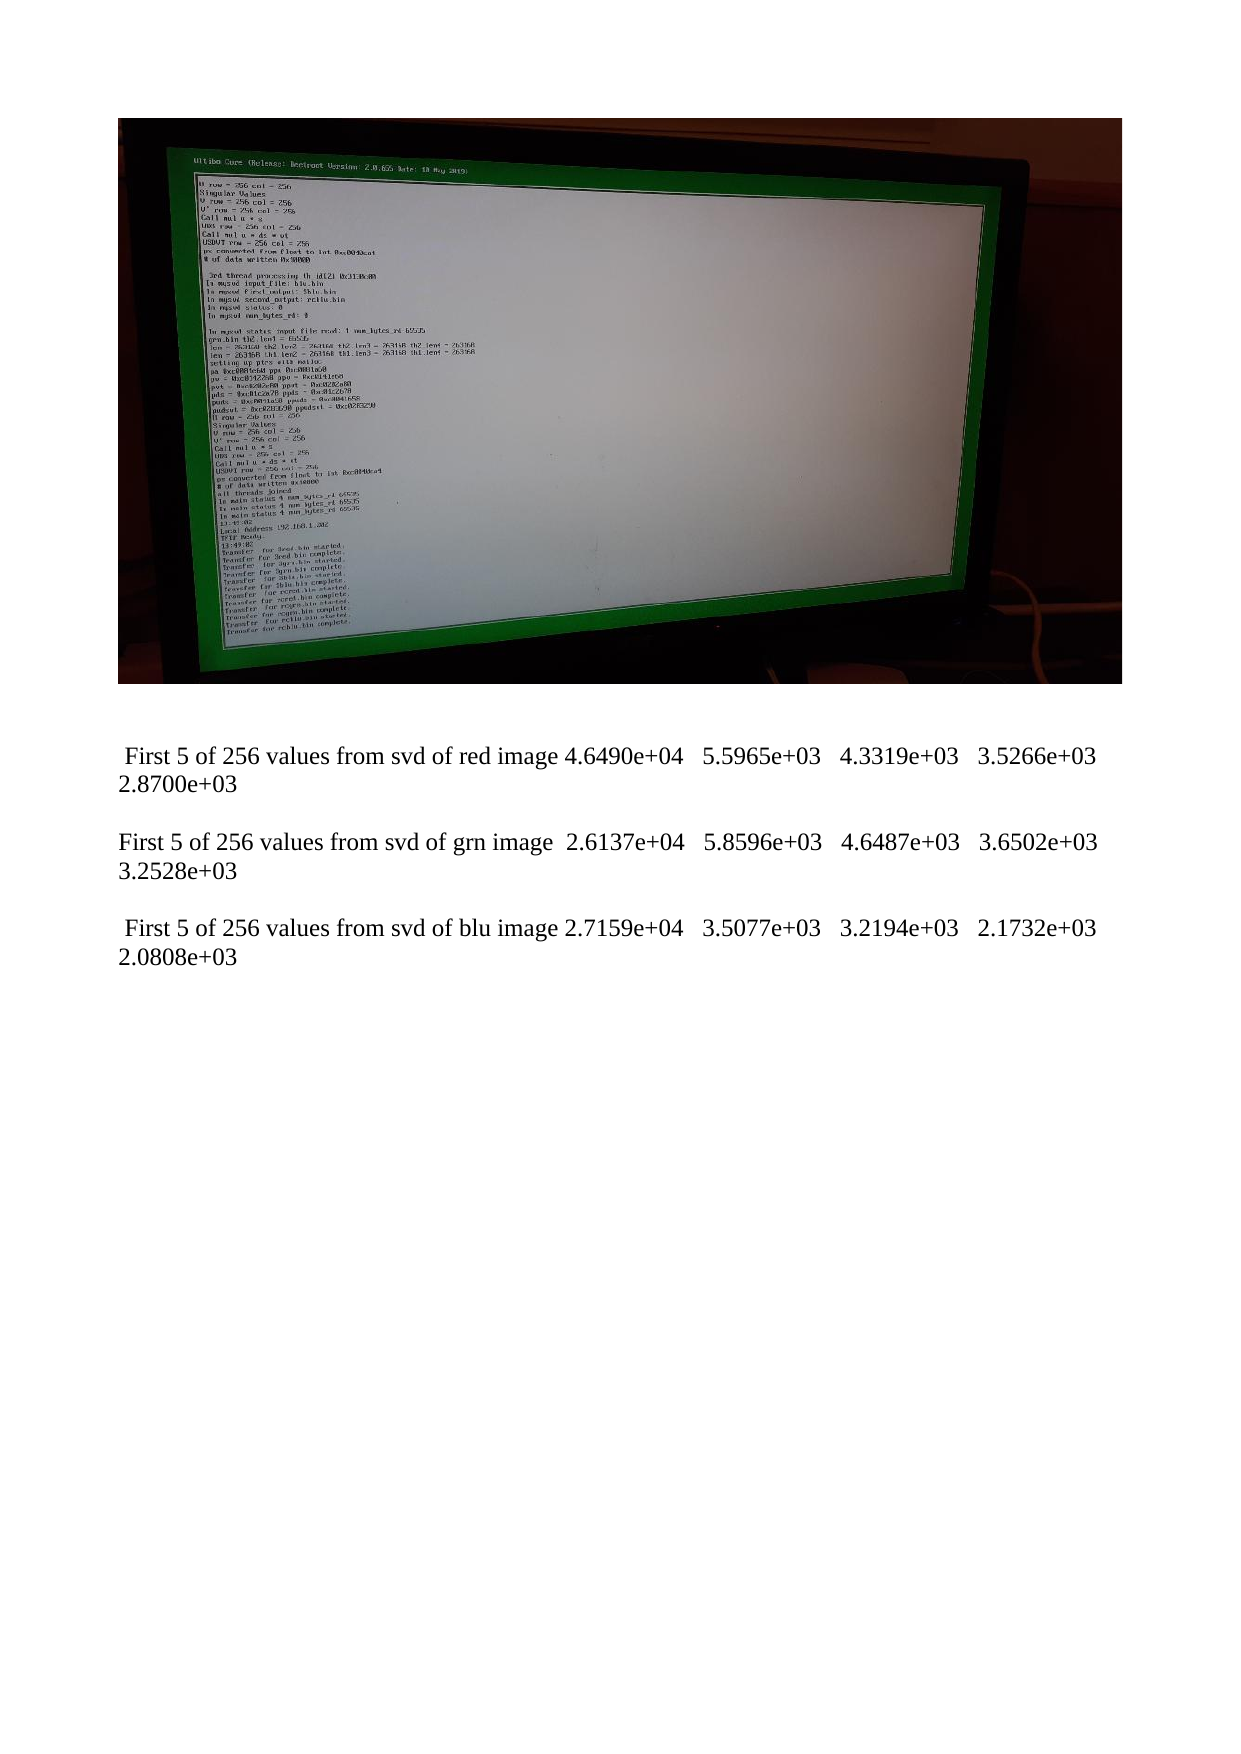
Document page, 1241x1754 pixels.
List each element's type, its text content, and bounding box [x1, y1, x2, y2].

text First 5 of 256 values from svd of grn image 2.6137e+04 5.8596e+03 4.6487e+03 3.6502e+03 3.2528e+03 [118, 827, 1122, 884]
picture [118, 118, 1123, 684]
text First 5 of 256 values from svd of blu image 2.7159e+04 3.5077e+03 3.2194e+03 2.1732e+03 2.0808e+03 [118, 913, 1122, 971]
text First 5 of 256 values from svd of red image 4.6490e+04 5.5965e+03 4.3319e+03 3.5266e+03 2.8700e+03 [118, 741, 1122, 798]
